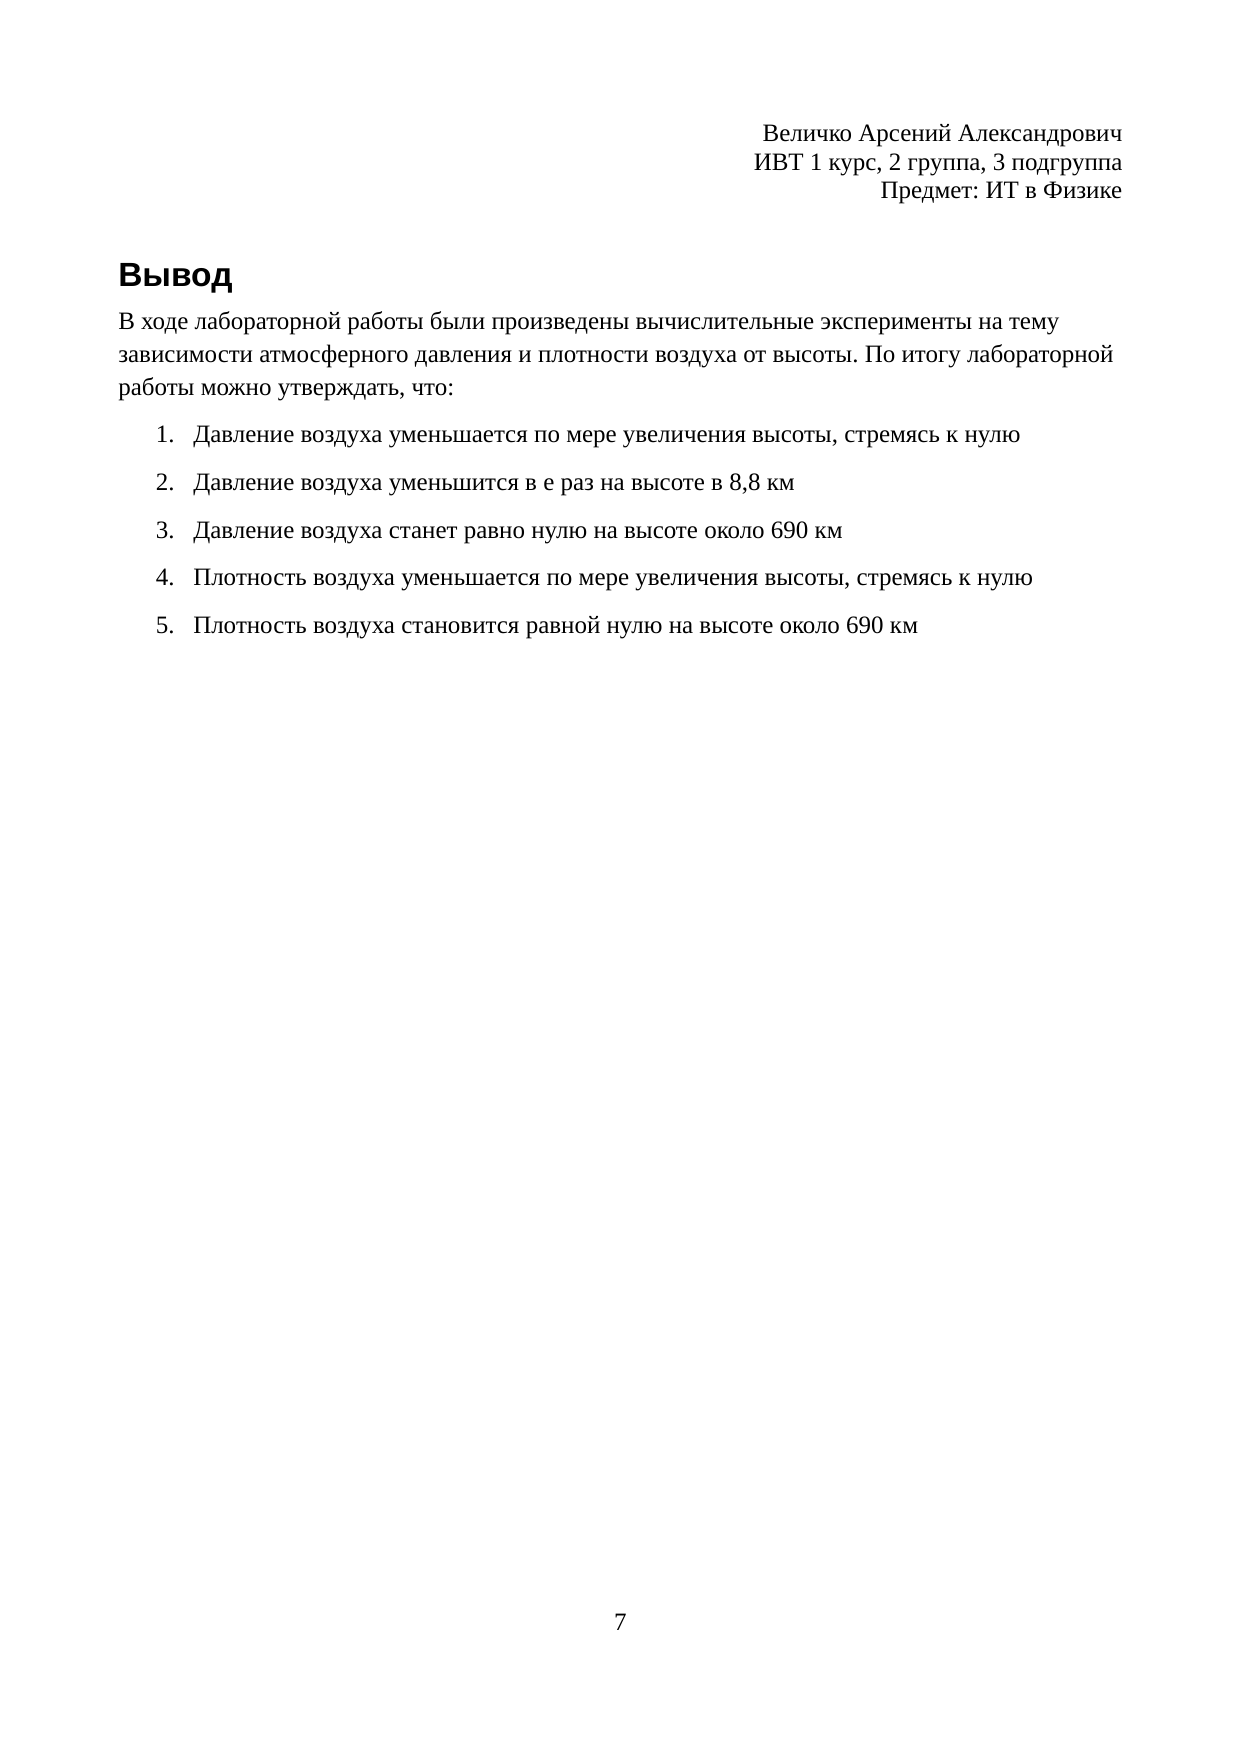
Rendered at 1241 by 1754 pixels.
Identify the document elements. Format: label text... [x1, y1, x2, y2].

list Давление воздуха уменьшается по мере увеличения высоты, стремясь к нулю [156, 419, 1122, 448]
subtitle Вывод [118, 255, 1122, 293]
list Плотность воздуха уменьшается по мере увеличения высоты, стремясь к нулю [156, 562, 1122, 591]
list Плотность воздуха становится равной нулю на высоте около 690 км [156, 610, 1122, 639]
list Давление воздуха уменьшится в е раз на высоте в 8,8 км [156, 467, 1122, 496]
text В ходе лабораторной работы были произведены вычислительные эксперименты на тему зависимости атмосферного давления и плотности воздуха от высоты. По итогу лабораторной работы можно утверждать, что: [118, 306, 1122, 401]
list Давление воздуха станет равно нулю на высоте около 690 км [156, 515, 1122, 543]
